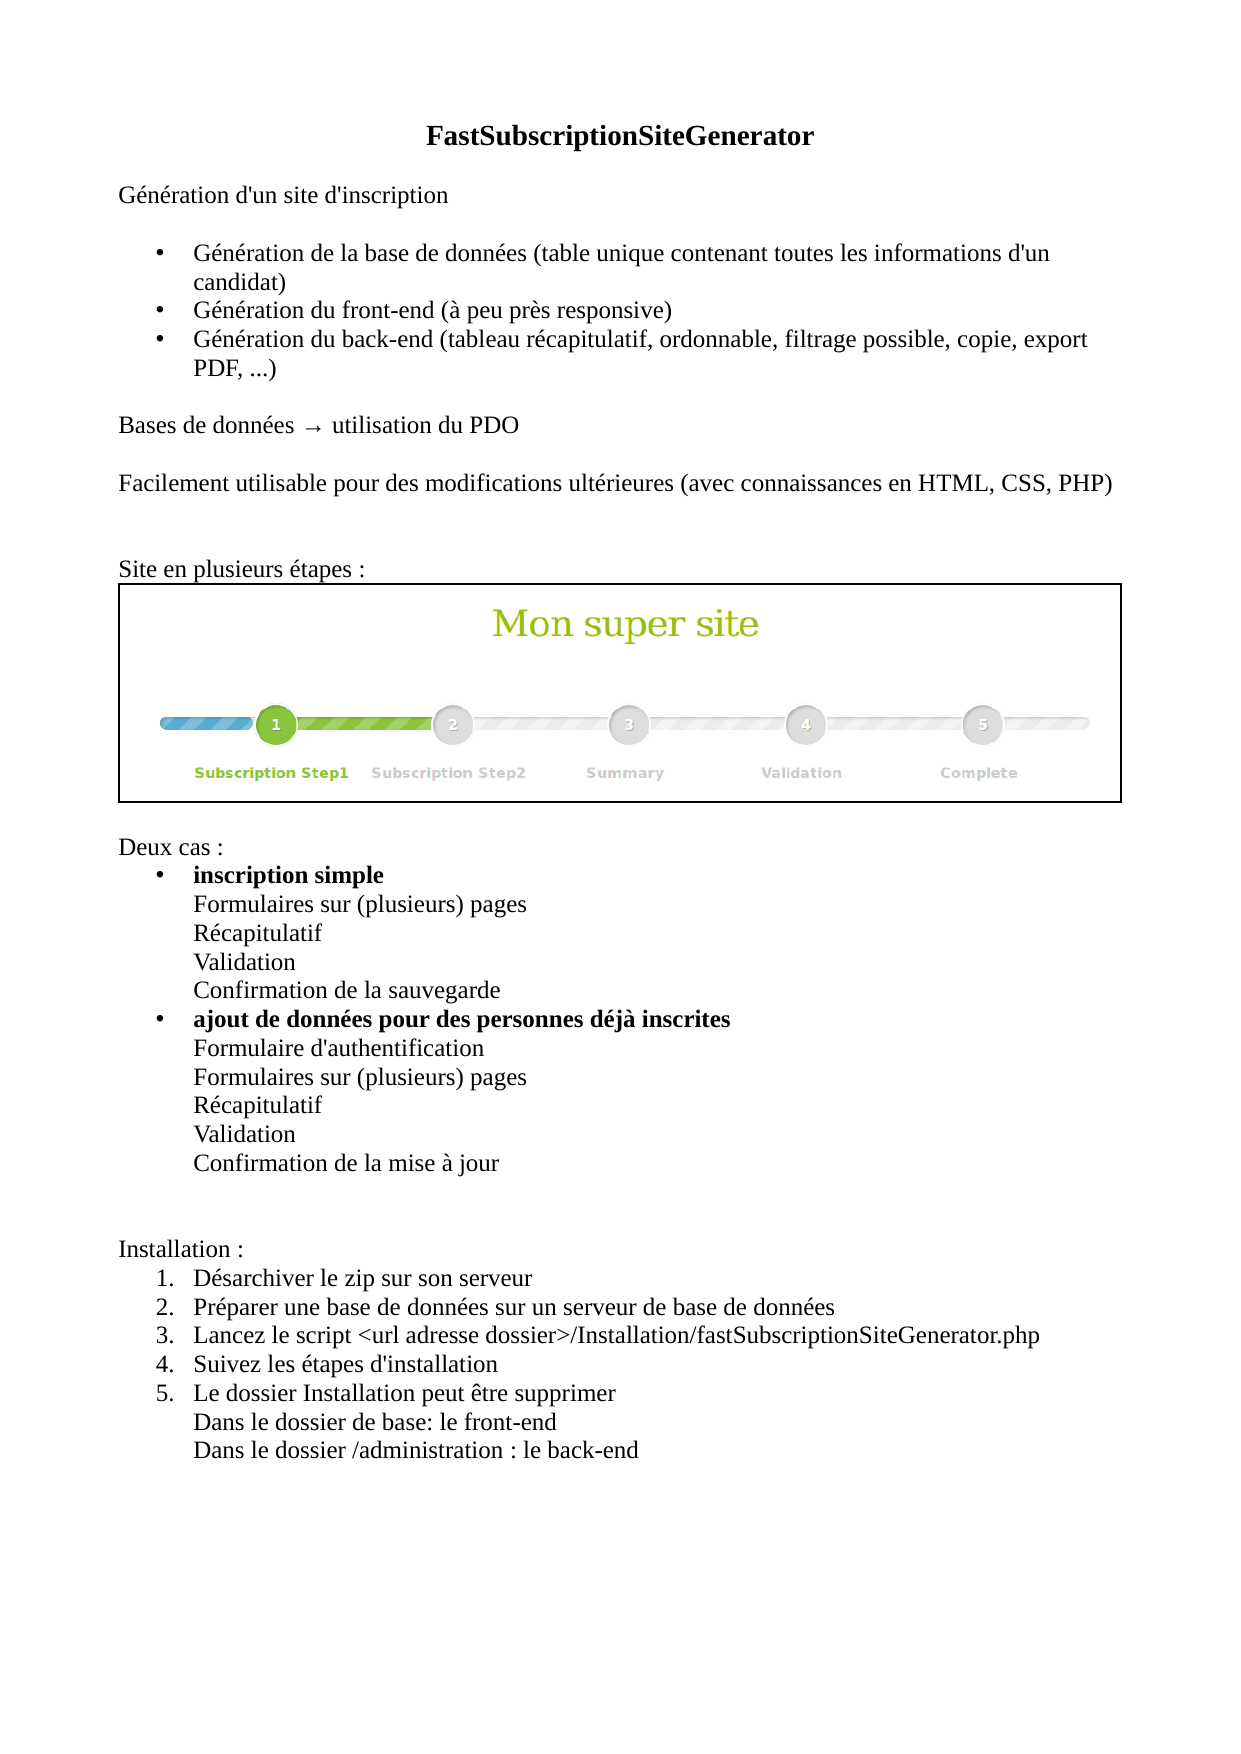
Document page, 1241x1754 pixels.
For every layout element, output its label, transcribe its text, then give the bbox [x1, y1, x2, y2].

list Le dossier Installation peut être supprimer [156, 1378, 1122, 1407]
list Désarchiver le zip sur son serveur [156, 1263, 1122, 1292]
list Lancez le script <url adresse dossier>/Installation/fastSubscriptionSiteGenerator.php [156, 1320, 1122, 1349]
text Facilement utilisable pour des modifications ultérieures (avec connaissances en HTML, CSS, PHP) [118, 468, 1122, 497]
list Dans le dossier de base: le front-end [156, 1407, 1122, 1435]
list ajout de données pour des personnes déjà inscrites Formulaire d'authentification Formulaires sur (plusieurs) pages Récapitulatif Validation Confirmation de la mise à jour [156, 1004, 1122, 1177]
list inscription simple Formulaires sur (plusieurs) pages Récapitulatif Validation Confirmation de la sauvegarde [156, 860, 1122, 1004]
text Deux cas : [118, 832, 1122, 860]
list Dans le dossier /administration : le back-end [156, 1435, 1122, 1464]
list Génération du front-end (à peu près responsive) [156, 295, 1122, 324]
picture [120, 585, 1120, 801]
list Suivez les étapes d'installation [156, 1349, 1122, 1378]
text FastSubscriptionSiteGenerator [118, 118, 1122, 152]
list Génération du back-end (tableau récapitulatif, ordonnable, filtrage possible, copie, export PDF, ...) [156, 324, 1122, 382]
list Génération de la base de données (table unique contenant toutes les informations d'un candidat) [156, 238, 1122, 295]
list Préparer une base de données sur un serveur de base de données [156, 1292, 1122, 1320]
text Installation : [118, 1234, 1122, 1263]
text Génération d'un site d'inscription [118, 180, 1122, 209]
text Bases de données → utilisation du PDO [118, 410, 1122, 439]
text Site en plusieurs étapes : [118, 554, 1122, 583]
